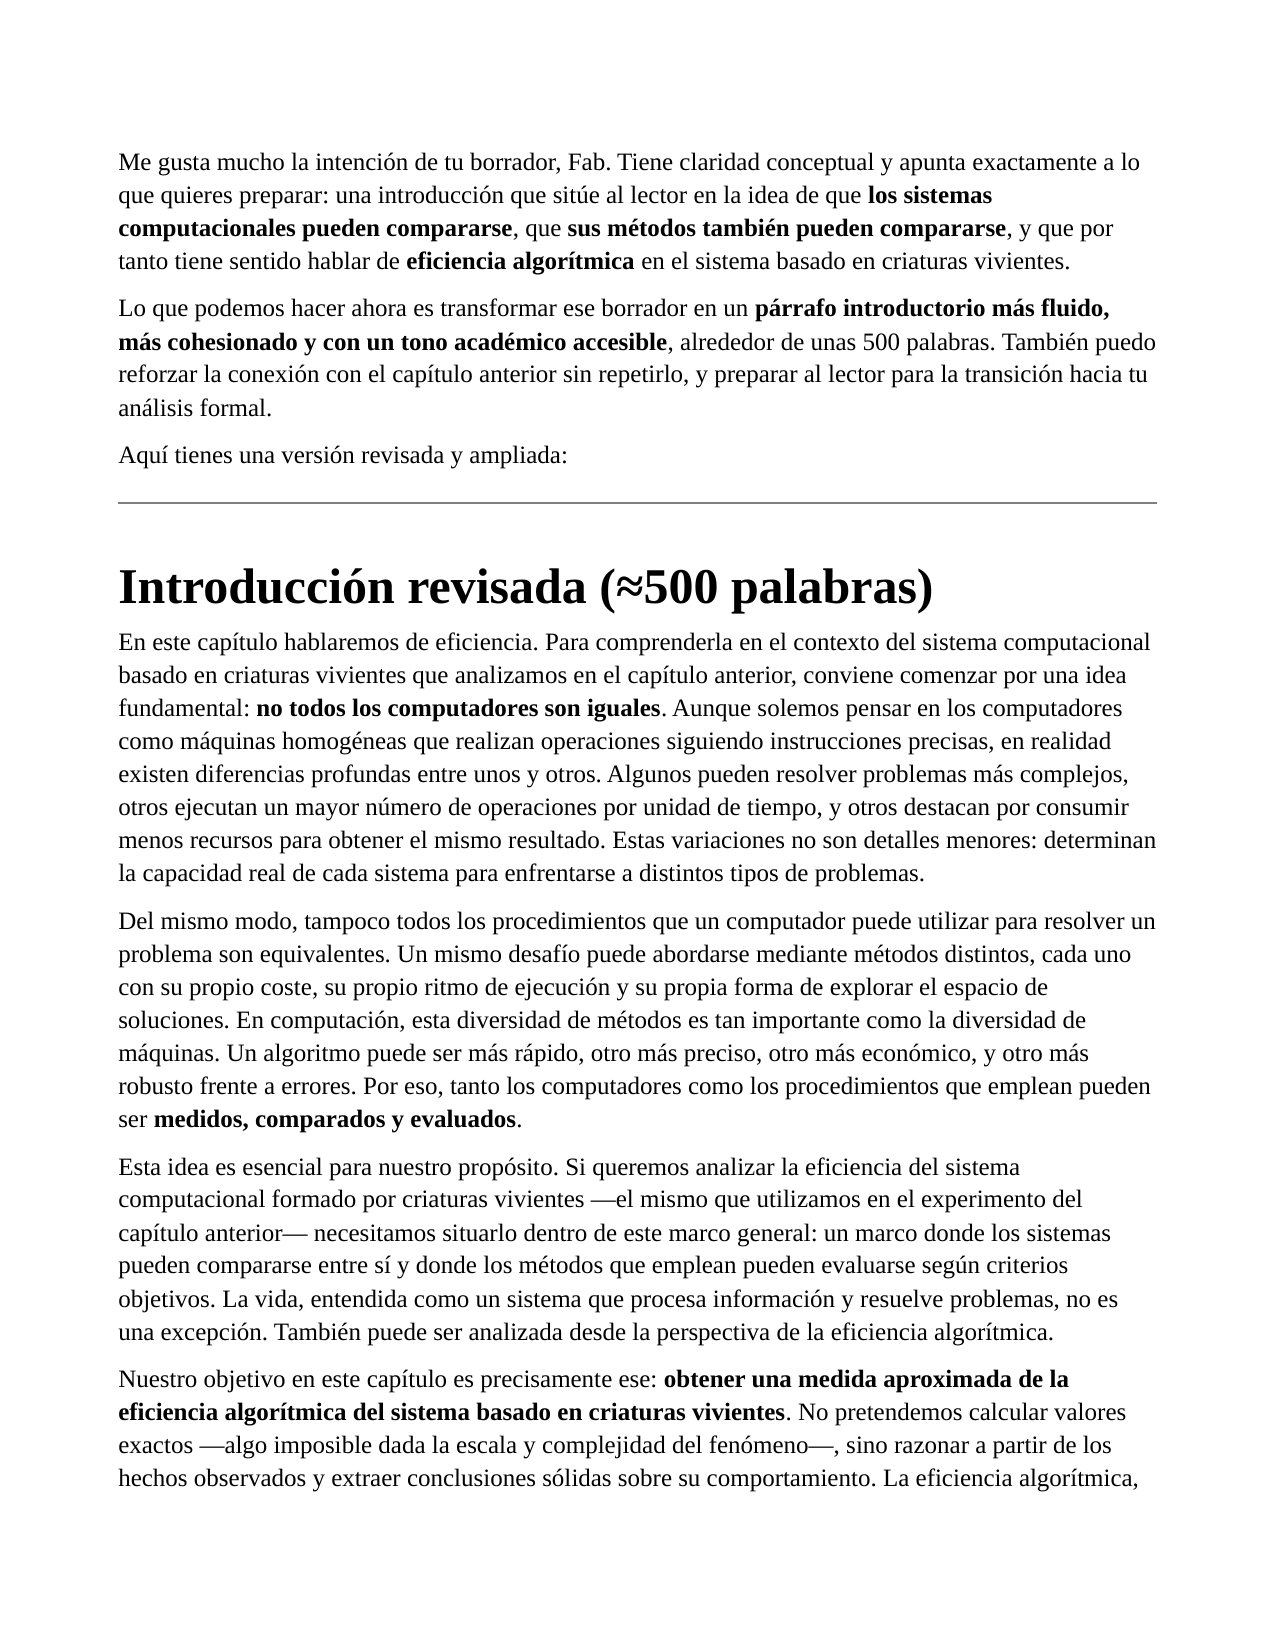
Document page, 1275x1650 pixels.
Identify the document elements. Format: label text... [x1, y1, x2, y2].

text Esta idea es esencial para nuestro propósito. Si queremos analizar la eficiencia del sistema computacional formado por criaturas vivientes —el mismo que utilizamos en el experimento del capítulo anterior— necesitamos situarlo dentro de este marco general: un marco donde los sistemas pueden compararse entre sí y donde los métodos que emplean pueden evaluarse según criterios objetivos. La vida, entendida como un sistema que procesa información y resuelve problemas, no es una excepción. También puede ser analizada desde la perspectiva de la eficiencia algorítmica. [118, 1152, 1157, 1345]
subtitle Introducción revisada (≈500 palabras) [118, 557, 1157, 614]
text Del mismo modo, tampoco todos los procedimientos que un computador puede utilizar para resolver un problema son equivalentes. Un mismo desafío puede abordarse mediante métodos distintos, cada uno con su propio coste, su propio ritmo de ejecución y su propia forma de explorar el espacio de soluciones. En computación, esta diversidad de métodos es tan importante como la diversidad de máquinas. Un algoritmo puede ser más rápido, otro más preciso, otro más económico, y otro más robusto frente a errores. Por eso, tanto los computadores como los procedimientos que emplean pueden ser medidos, comparados y evaluados. [118, 906, 1157, 1133]
text En este capítulo hablaremos de eficiencia. Para comprenderla en el contexto del sistema computacional basado en criaturas vivientes que analizamos en el capítulo anterior, conviene comenzar por una idea fundamental: no todos los computadores son iguales. Aunque solemos pensar en los computadores como máquinas homogéneas que realizan operaciones siguiendo instrucciones precisas, en realidad existen diferencias profundas entre unos y otros. Algunos pueden resolver problemas más complejos, otros ejecutan un mayor número de operaciones por unidad de tiempo, y otros destacan por consumir menos recursos para obtener el mismo resultado. Estas variaciones no son detalles menores: determinan la capacidad real de cada sistema para enfrentarse a distintos tipos de problemas. [118, 627, 1157, 887]
text Aquí tienes una versión revisada y ampliada: [118, 440, 1157, 469]
text Lo que podemos hacer ahora es transformar ese borrador en un párrafo introductorio más fluido, más cohesionado y con un tono académico accesible, alrededor de unas 500 palabras. También puedo reforzar la conexión con el capítulo anterior sin repetirlo, y preparar al lector para la transición hacia tu análisis formal. [118, 293, 1157, 421]
text Me gusta mucho la intención de tu borrador, Fab. Tiene claridad conceptual y apunta exactamente a lo que quieres preparar: una introducción que sitúe al lector en la idea de que los sistemas computacionales pueden compararse, que sus métodos también pueden compararse, y que por tanto tiene sentido hablar de eficiencia algorítmica en el sistema basado en criaturas vivientes. [118, 147, 1157, 275]
text Nuestro objetivo en este capítulo es precisamente ese: obtener una medida aproximada de la eficiencia algorítmica del sistema basado en criaturas vivientes. No pretendemos calcular valores exactos —algo imposible dada la escala y complejidad del fenómeno—, sino razonar a partir de los hechos observados y extraer conclusiones sólidas sobre su comportamiento. La eficiencia algorítmica, [118, 1364, 1157, 1492]
